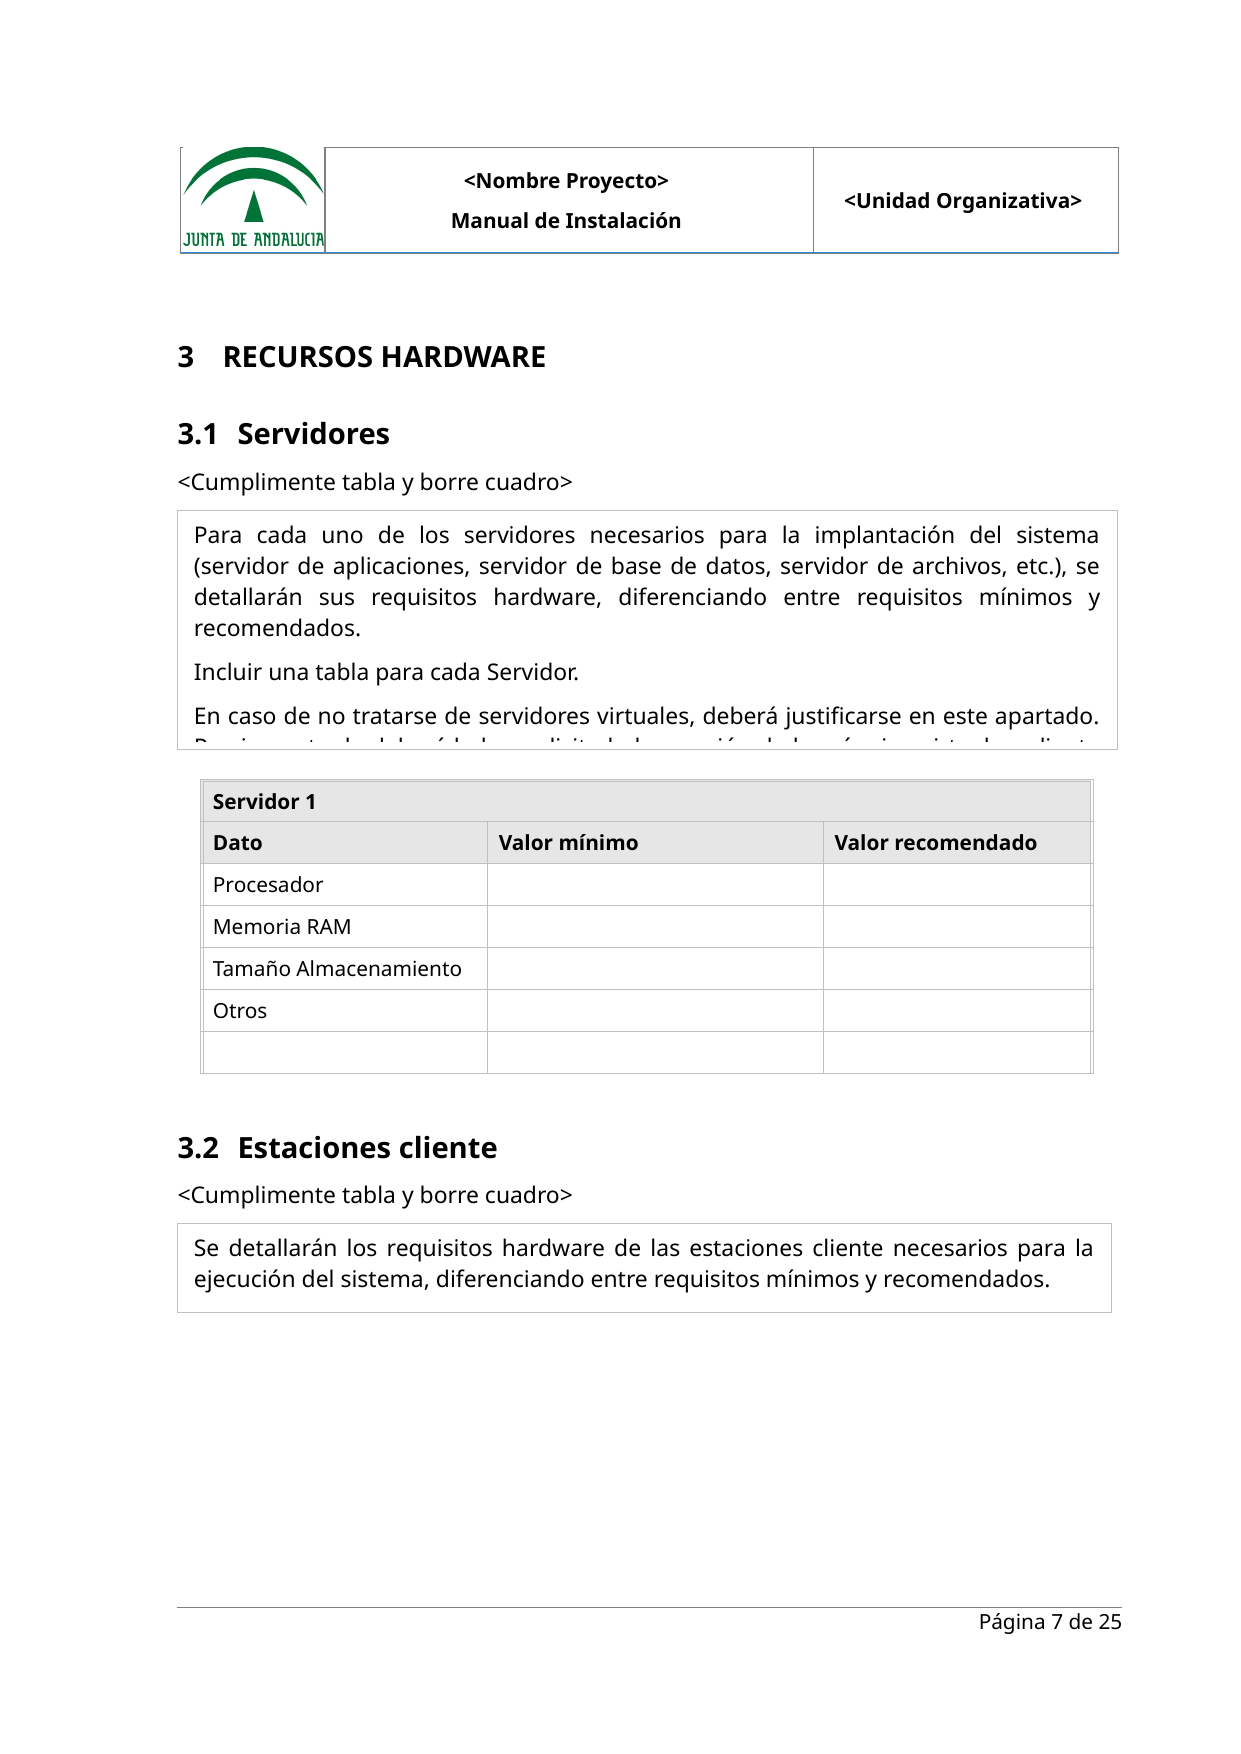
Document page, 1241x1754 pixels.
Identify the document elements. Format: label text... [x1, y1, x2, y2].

text <Cumplimente tabla y borre cuadro> [177, 1179, 1122, 1211]
picture [183, 147, 324, 246]
table_cell [488, 906, 823, 947]
subtitle Servidores [177, 414, 1122, 453]
table_cell [824, 1032, 1090, 1073]
table_cell Valor mínimo [488, 822, 823, 863]
table_cell [204, 1032, 487, 1073]
table_cell [488, 1032, 823, 1073]
table_cell Procesador [204, 864, 487, 905]
text Incluir una tabla para cada Servidor. [194, 656, 1101, 687]
table_cell Memoria RAM [204, 906, 487, 947]
table_cell [824, 990, 1090, 1031]
text <Cumplimente tabla y borre cuadro> [177, 466, 1122, 497]
text Para cada uno de los servidores necesarios para la implantación del sistema (servidor de aplicaciones, servidor de base de datos, servidor de archivos, etc.), se detallarán sus requisitos hardware, diferenciando entre requisitos mínimos y recomendados. [194, 519, 1101, 644]
subtitle RECURSOS HARDWARE [177, 336, 1122, 376]
table_cell Dato [204, 822, 487, 863]
table_cell Otros [204, 990, 487, 1031]
text Se detallarán los requisitos hardware de las estaciones cliente necesarios para la ejecución del sistema, diferenciando entre requisitos mínimos y recomendados. [194, 1232, 1095, 1295]
table_cell [824, 864, 1090, 905]
table_cell [488, 864, 823, 905]
text En caso de no tratarse de servidores virtuales, deberá justificarse en este apartado. Previamente de deberá haber solicitado la creación de la máquina virtual mediante la plantilla correspondiente. [194, 700, 1101, 741]
table_cell Tamaño Almacenamiento [204, 948, 487, 989]
table_cell [488, 990, 823, 1031]
subtitle Estaciones cliente [177, 1127, 1122, 1167]
table_cell [824, 906, 1090, 947]
table_header Servidor 1 [204, 782, 1090, 821]
table_cell [824, 948, 1090, 989]
table_cell Valor recomendado [824, 822, 1090, 863]
table_cell [488, 948, 823, 989]
